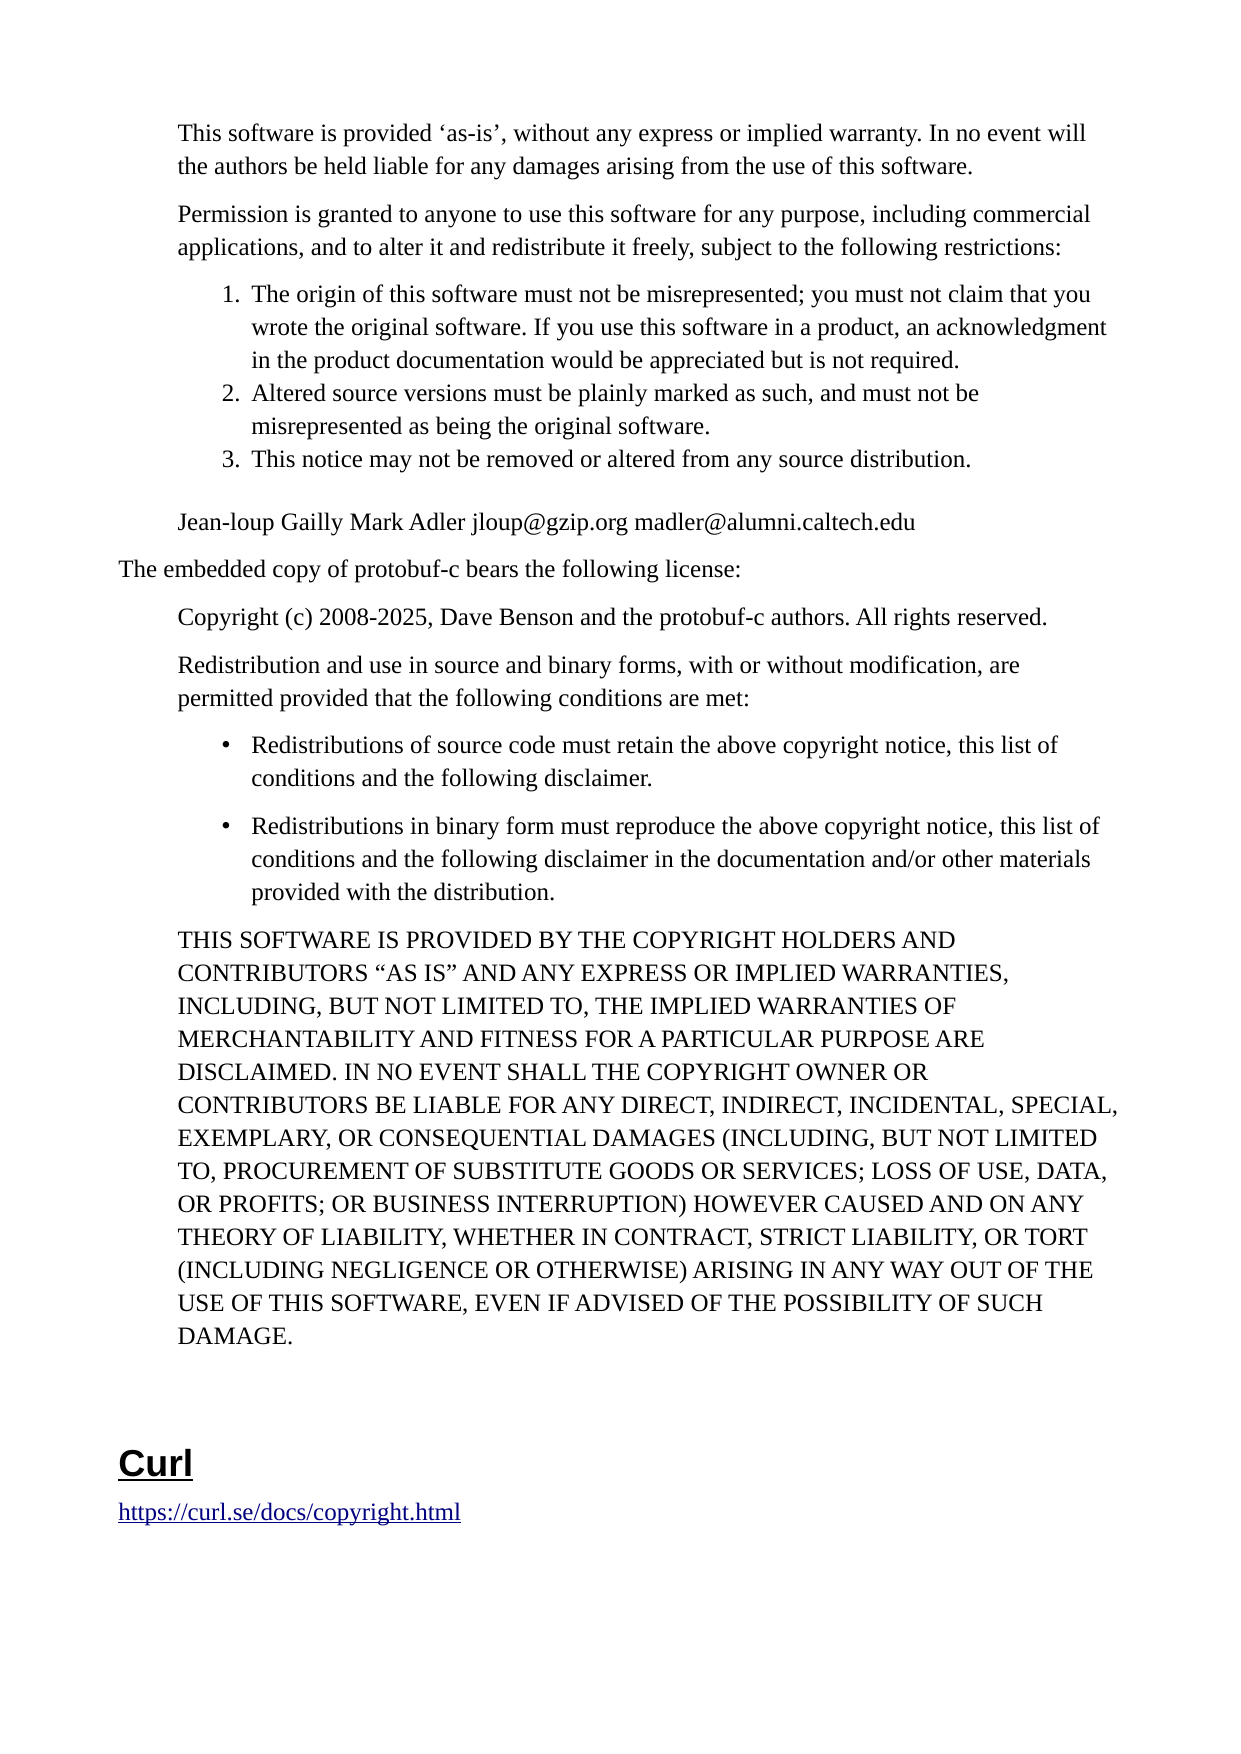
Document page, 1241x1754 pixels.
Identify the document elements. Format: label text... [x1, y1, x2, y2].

list Permission is granted to anyone to use this software for any purpose, including commercial applications, and to alter it and redistribute it freely, subject to the following restrictions: [177, 199, 1122, 261]
list This notice may not be removed or altered from any source distribution. [222, 444, 1122, 473]
list Copyright (c) 2008-2025, Dave Benson and the protobuf-c authors. All rights reserved. [177, 602, 1122, 631]
list The origin of this software must not be misrepresented; you must not claim that you wrote the original software. If you use this software in a product, an acknowledgment in the product documentation would be appreciated but is not required. [222, 279, 1122, 374]
list Redistribution and use in source and binary forms, with or without modification, are permitted provided that the following conditions are met: [177, 650, 1122, 712]
list This software is provided ‘as-is’, without any express or implied warranty. In no event will the authors be held liable for any damages arising from the use of this software. [177, 118, 1122, 180]
list Redistributions in binary form must reproduce the above copyright notice, this list of conditions and the following disclaimer in the documentation and/or other materials provided with the distribution. [222, 811, 1122, 906]
subtitle Curl [118, 1441, 1122, 1484]
list Jean-loup Gailly Mark Adler jloup@gzip.org madler@alumni.caltech.edu [177, 507, 1122, 536]
list Redistributions of source code must retain the above copyright notice, this list of conditions and the following disclaimer. [222, 730, 1122, 792]
list THIS SOFTWARE IS PROVIDED BY THE COPYRIGHT HOLDERS AND CONTRIBUTORS “AS IS” AND ANY EXPRESS OR IMPLIED WARRANTIES, INCLUDING, BUT NOT LIMITED TO, THE IMPLIED WARRANTIES OF MERCHANTABILITY AND FITNESS FOR A PARTICULAR PURPOSE ARE DISCLAIMED. IN NO EVENT SHALL THE COPYRIGHT OWNER OR CONTRIBUTORS BE LIABLE FOR ANY DIRECT, INDIRECT, INCIDENTAL, SPECIAL, EXEMPLARY, OR CONSEQUENTIAL DAMAGES (INCLUDING, BUT NOT LIMITED TO, PROCUREMENT OF SUBSTITUTE GOODS OR SERVICES; LOSS OF USE, DATA, OR PROFITS; OR BUSINESS INTERRUPTION) HOWEVER CAUSED AND ON ANY THEORY OF LIABILITY, WHETHER IN CONTRACT, STRICT LIABILITY, OR TORT (INCLUDING NEGLIGENCE OR OTHERWISE) ARISING IN ANY WAY OUT OF THE USE OF THIS SOFTWARE, EVEN IF ADVISED OF THE POSSIBILITY OF SUCH DAMAGE. [177, 925, 1122, 1350]
subtitle The embedded copy of protobuf-c bears the following license: [118, 554, 1122, 583]
text https://curl.se/docs/copyright.html [118, 1497, 1122, 1526]
list Altered source versions must be plainly marked as such, and must not be misrepresented as being the original software. [222, 378, 1122, 440]
